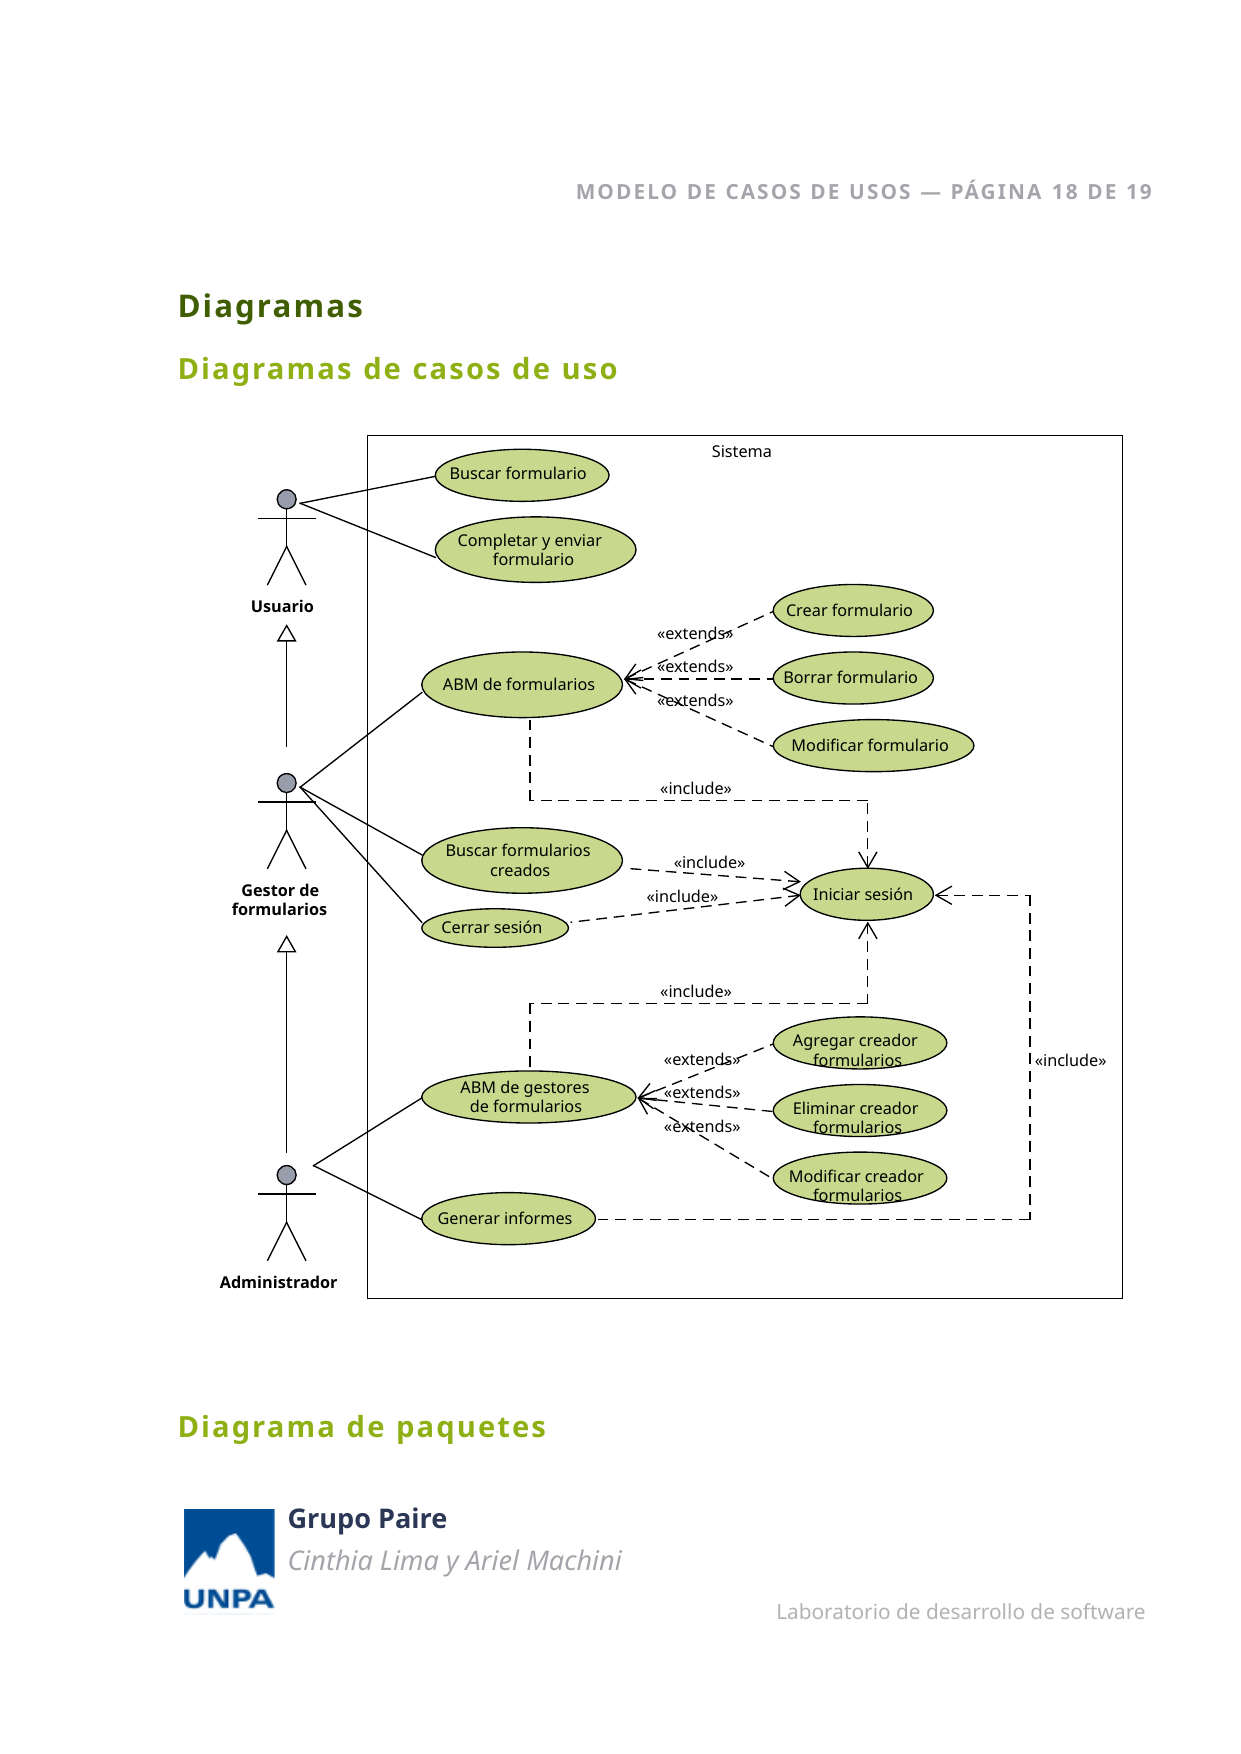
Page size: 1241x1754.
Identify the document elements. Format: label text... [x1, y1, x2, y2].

text Diagramas [177, 284, 1152, 327]
text Diagramas de casos de uso [177, 348, 1152, 388]
text Diagrama de paquetes [177, 1406, 1152, 1446]
picture [184, 1509, 275, 1615]
